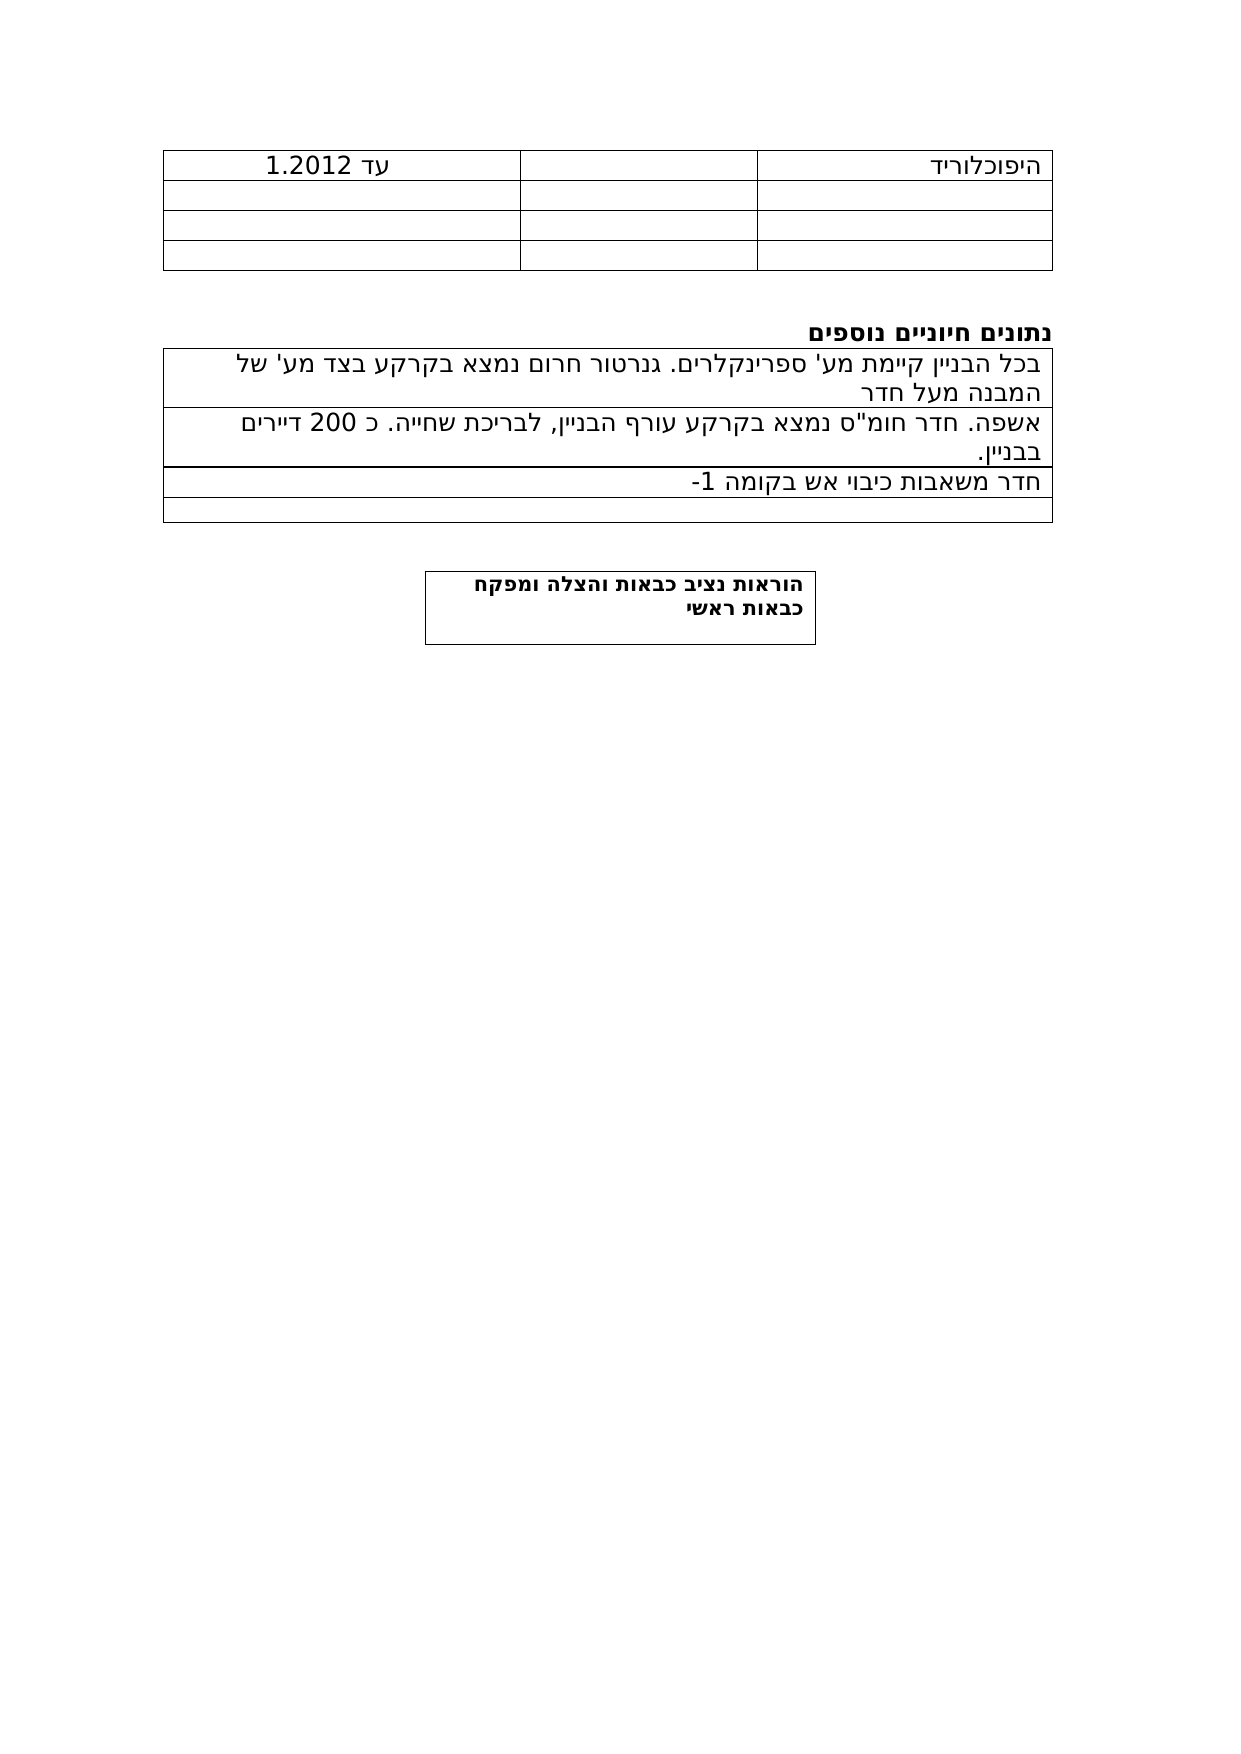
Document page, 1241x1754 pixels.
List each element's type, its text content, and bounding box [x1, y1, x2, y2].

table_cell [164, 211, 401, 240]
table_header בכל הבניין קיימת מע' ספרינקלרים. גנרטור חרום נמצא בקרקע בצד מע' של המבנה מעל חדר [164, 349, 1052, 407]
table_cell [521, 181, 757, 210]
table_header הוראות נציב כבאות והצלה ומפקח כבאות ראשי [426, 572, 815, 644]
table_cell [521, 151, 757, 180]
table_cell [164, 498, 1052, 522]
table_cell [875, 211, 1052, 240]
table_cell חדר משאבות כיבוי אש בקומה 1- [164, 468, 1052, 497]
table_cell [164, 181, 401, 210]
table_cell [758, 241, 875, 269]
table_cell [401, 241, 520, 269]
table_cell [401, 211, 520, 240]
table_cell היפוכלוריד [875, 151, 1052, 180]
table_cell [758, 211, 875, 240]
table_cell [875, 241, 1052, 269]
table_cell [521, 211, 757, 240]
table_cell עם היתר של אויהס עד 1.2012 [164, 151, 401, 180]
table_cell [521, 241, 757, 269]
table_cell [164, 241, 401, 269]
table_cell [758, 181, 875, 210]
table_cell [758, 151, 875, 180]
table_cell [401, 181, 520, 210]
table_cell אשפה. חדר חומ"ס נמצא בקרקע עורף הבניין, לבריכת שחייה. כ 200 דיירים בבניין. [164, 408, 1052, 466]
table_cell [401, 151, 520, 180]
text נתונים חיוניים נוספים [187, 318, 1053, 348]
table_cell [875, 181, 1052, 210]
